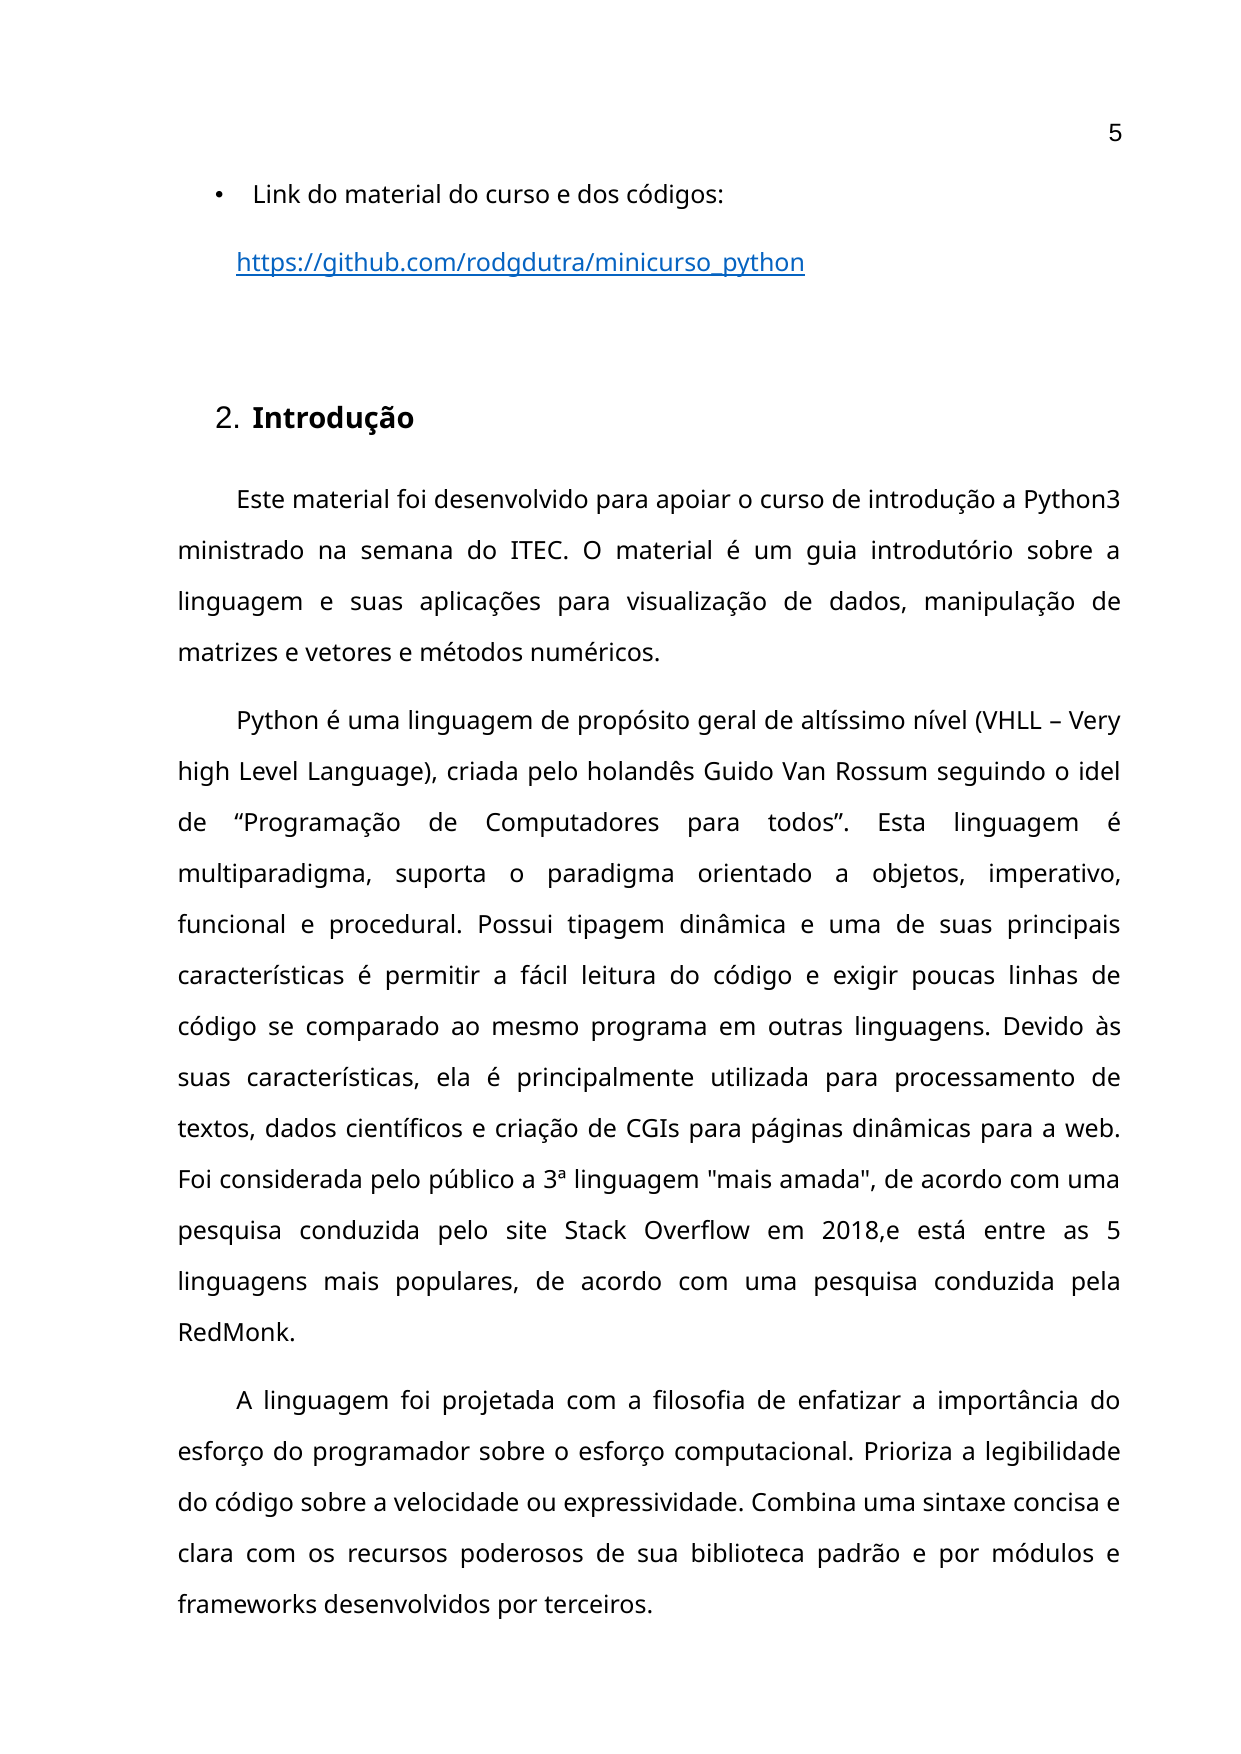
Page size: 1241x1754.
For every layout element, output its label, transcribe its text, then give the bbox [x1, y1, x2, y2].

subtitle Introdução [215, 397, 1122, 437]
list Link do material do curso e dos códigos: [215, 177, 1122, 211]
text Python é uma linguagem de propósito geral de altíssimo nível (VHLL – Very high Level Language), criada pelo holandês Guido Van Rossum seguindo o idel de “Programação de Computadores para todos”. Esta linguagem é multiparadigma, suporta o paradigma orientado a objetos, imperativo, funcional e procedural. Possui tipagem dinâmica e uma de suas principais características é permitir a fácil leitura do código e exigir poucas linhas de código se comparado ao mesmo programa em outras linguagens. Devido às suas características, ela é principalmente utilizada para processamento de textos, dados científicos e criação de CGIs para páginas dinâmicas para a web. Foi considerada pelo público a 3ª linguagem "mais amada", de acordo com uma pesquisa conduzida pelo site Stack Overflow em 2018,e está entre as 5 linguagens mais populares, de acordo com uma pesquisa conduzida pela RedMonk. [177, 702, 1122, 1349]
text https://github.com/rodgdutra/minicurso_python [177, 245, 1122, 279]
text A linguagem foi projetada com a filosofia de enfatizar a importância do esforço do programador sobre o esforço computacional. Prioriza a legibilidade do código sobre a velocidade ou expressividade. Combina uma sintaxe concisa e clara com os recursos poderosos de sua biblioteca padrão e por módulos e frameworks desenvolvidos por terceiros. [177, 1383, 1122, 1621]
text Este material foi desenvolvido para apoiar o curso de introdução a Python3 ministrado na semana do ITEC. O material é um guia introdutório sobre a linguagem e suas aplicações para visualização de dados, manipulação de matrizes e vetores e métodos numéricos. [177, 482, 1122, 669]
